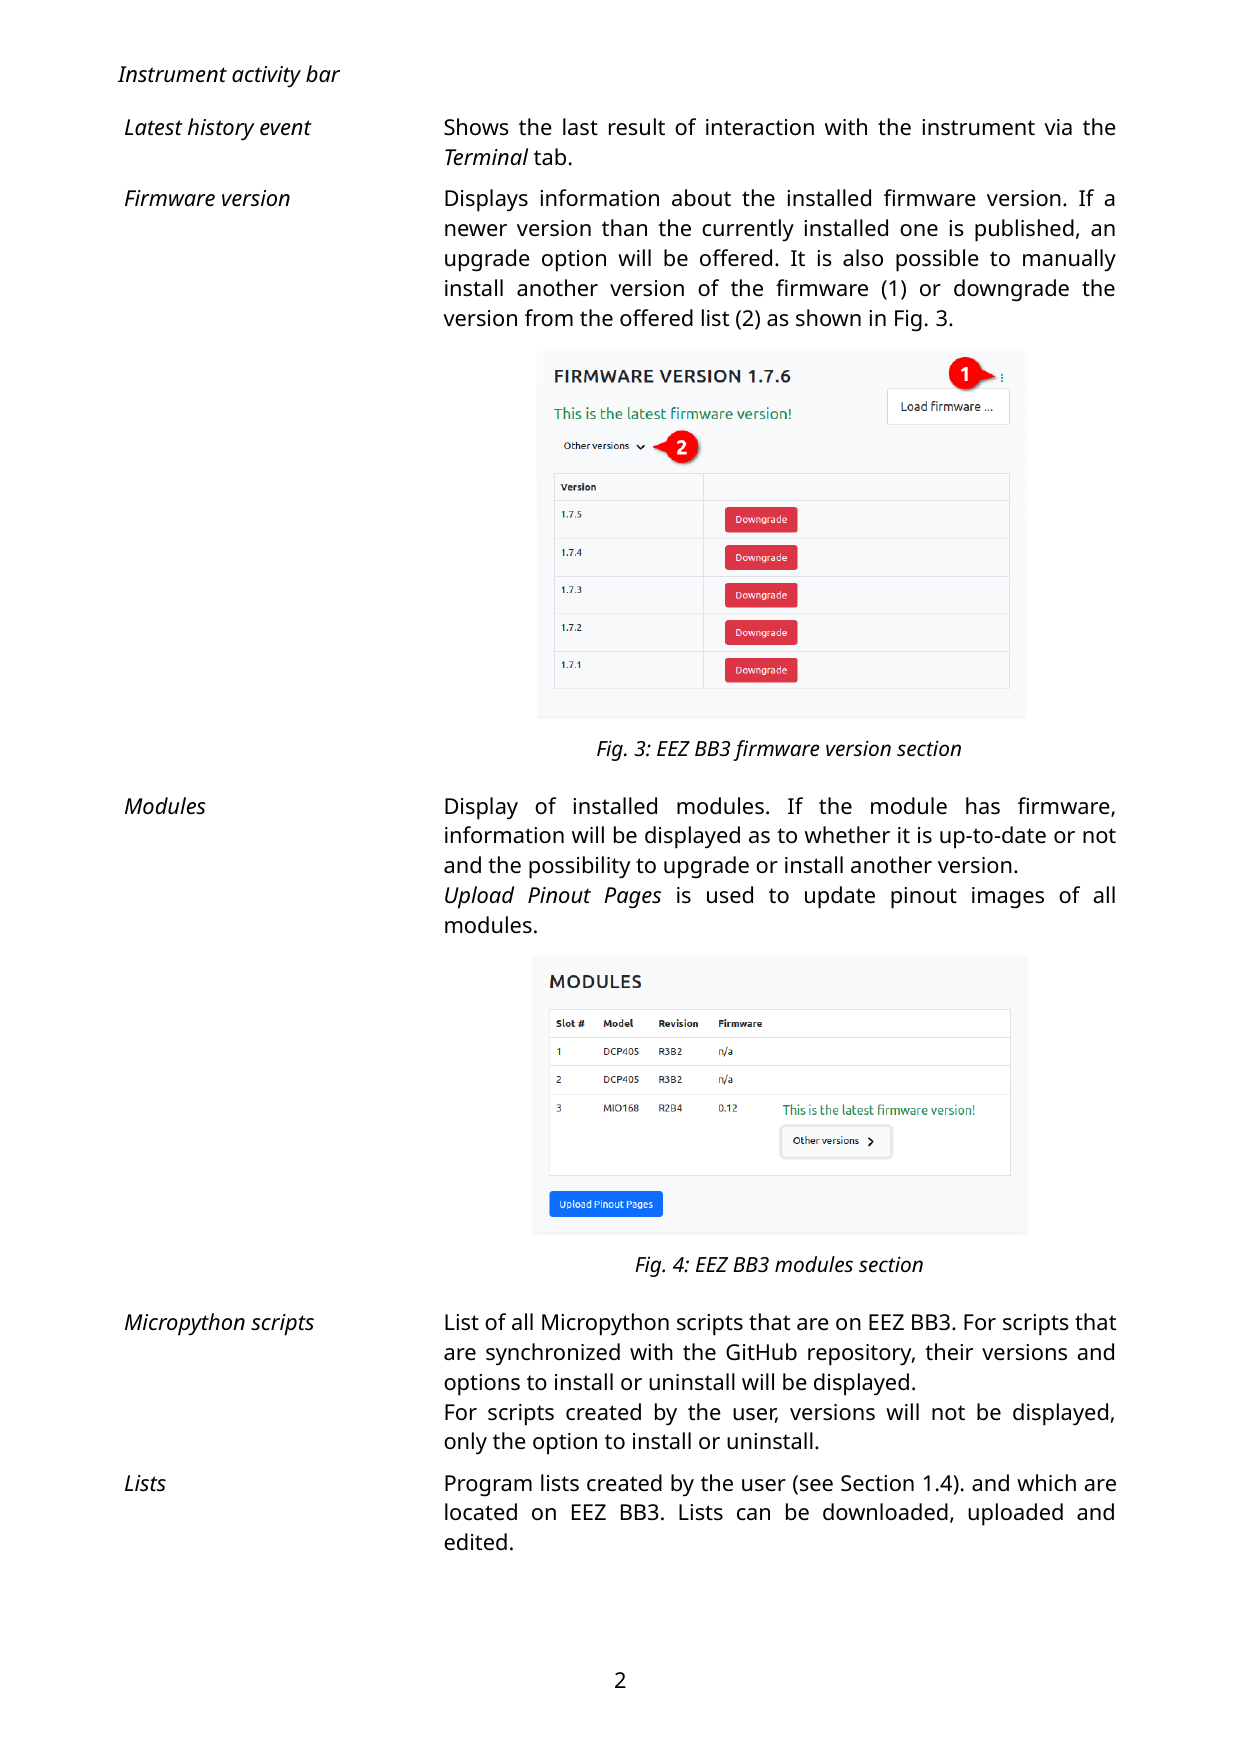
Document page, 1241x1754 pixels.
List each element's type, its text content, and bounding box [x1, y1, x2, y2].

table_cell Lists [118, 1462, 438, 1580]
table_cell Shows the last result of interaction with the instrument via the Terminal tab. [438, 107, 1123, 178]
table_cell Firmware version [118, 178, 438, 338]
picture [529, 343, 1032, 722]
table_cell List of all Micropython scripts that are on EEZ BB3. For scripts that are synchronized with the GitHub repository, their versions and options to install or uninstall will be displayed. For scripts created by the user, versions will not be displayed, only the option to install or uninstall. [438, 1301, 1123, 1462]
table_cell [118, 945, 438, 1301]
table_cell [438, 1239, 1123, 1301]
table_cell Latest history event [118, 107, 438, 178]
table_cell Displays information about the installed firmware version. If a newer version than the currently installed one is published, an upgrade option will be offered. It is also possible to manually install another version of the firmware (1) or downgrade the version from the offered list (2) as shown in Fig. 3. [438, 178, 1123, 338]
table_cell Micropython scripts [118, 1301, 438, 1462]
table_cell [438, 338, 1123, 785]
table_cell Program lists created by the user (see Section 1.4). and which are located on EEZ BB3. Lists can be downloaded, uploaded and edited. [438, 1462, 1123, 1580]
table_cell Display of installed modules. If the module has firmware, information will be displayed as to whether it is up-to-date or not and the possibility to upgrade or install another version. Upload Pinout Pages is used to update pinout images of all modules. [438, 785, 1123, 945]
table_cell [438, 945, 1123, 1238]
picture [529, 951, 1032, 1239]
table_cell Modules [118, 785, 438, 945]
table_cell [118, 338, 438, 785]
